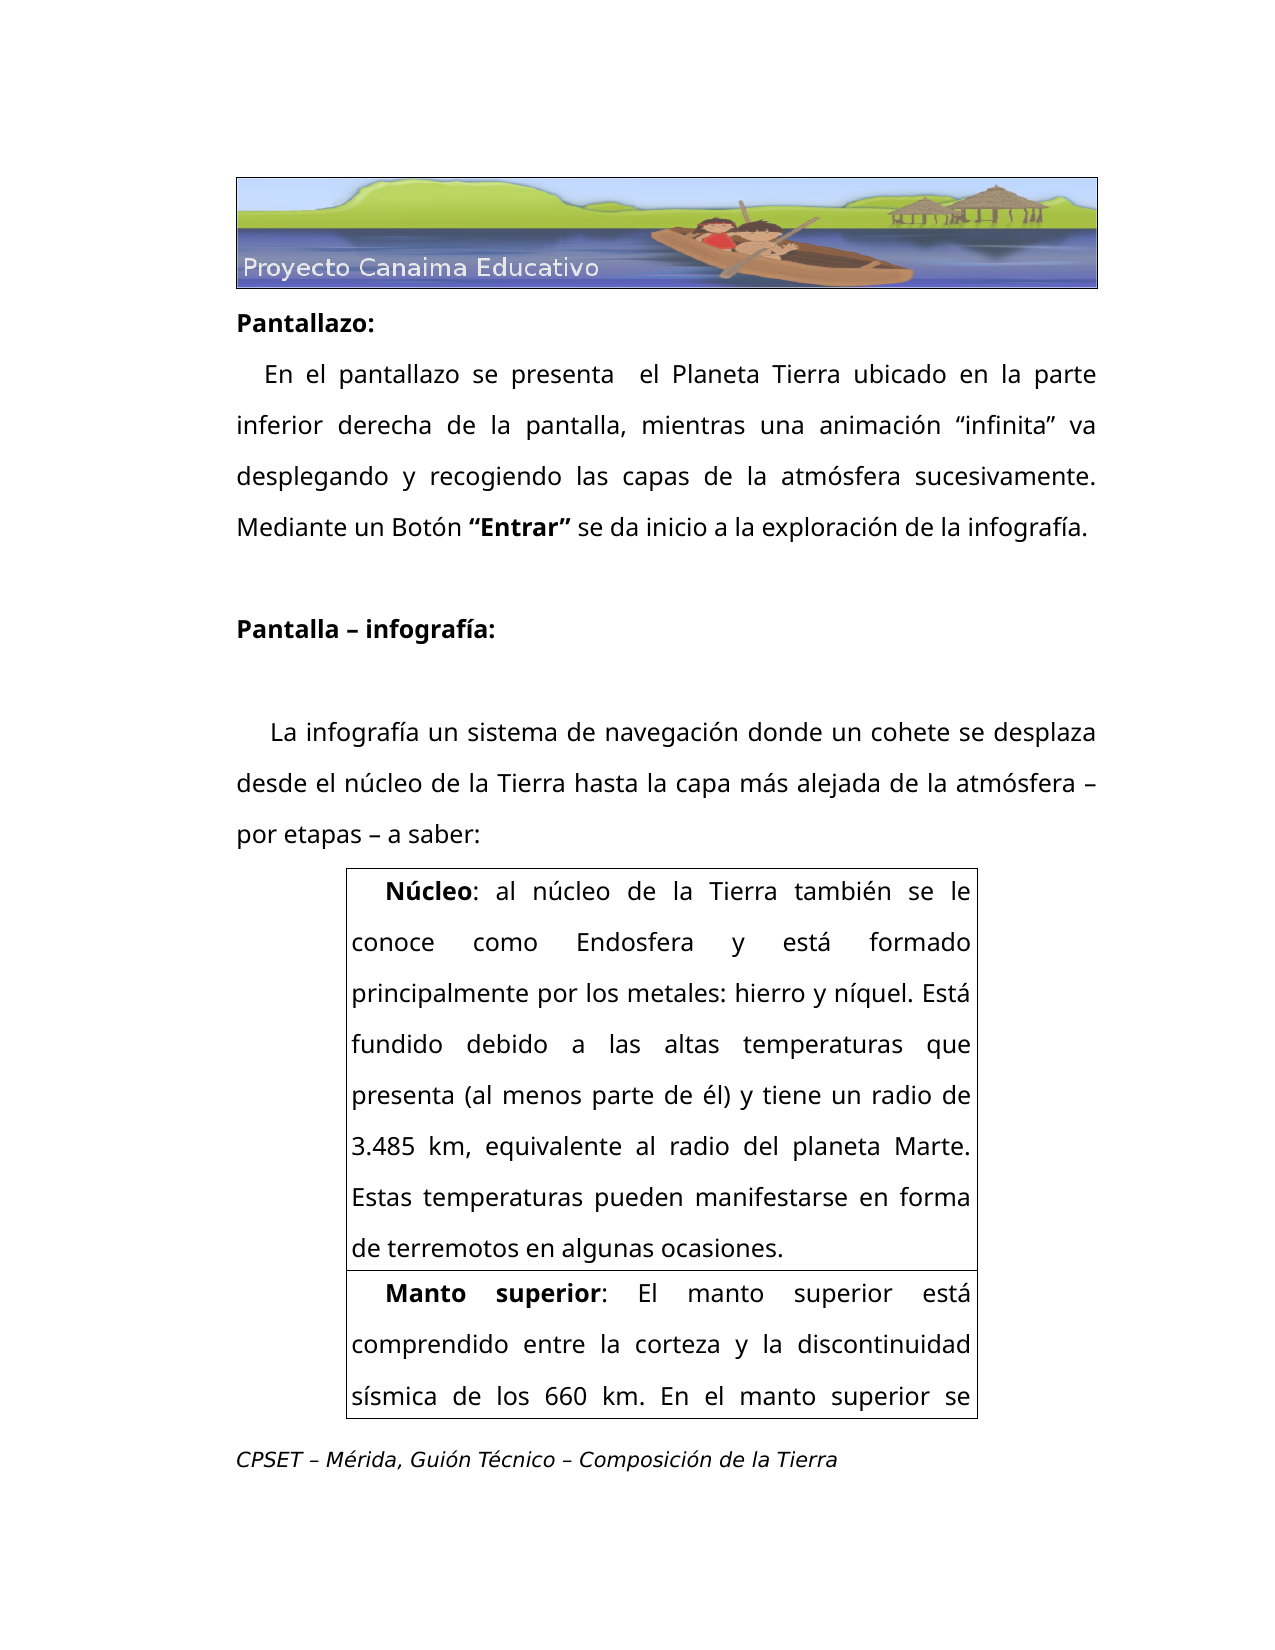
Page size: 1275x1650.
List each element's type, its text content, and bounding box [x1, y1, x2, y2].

text Pantallazo: [236, 289, 1098, 340]
text La infografía un sistema de navegación donde un cohete se desplaza desde el núcleo de la Tierra hasta la capa más alejada de la atmósfera – por etapas – a saber: [236, 714, 1098, 850]
text Pantalla – infografía: [236, 612, 1098, 646]
text En el pantallazo se presenta el Planeta Tierra ubicado en la parte inferior derecha de la pantalla, mientras una animación “infinita” va desplegando y recogiendo las capas de la atmósfera sucesivamente. Mediante un Botón “Entrar” se da inicio a la exploración de la infografía. [236, 357, 1098, 544]
table_header Núcleo: al núcleo de la Tierra también se le conoce como Endosfera y está formado principalmente por los metales: hierro y níquel. Está fundido debido a las altas temperaturas que presenta (al menos parte de él) y tiene un radio de 3.485 km, equivalente al radio del planeta Marte. Estas temperaturas pueden manifestarse en forma de terremotos en algunas ocasiones. [347, 869, 977, 1270]
picture [237, 178, 1097, 288]
table_cell Manto superior: El manto superior está comprendido entre la corteza y la discontinuidad sísmica de los 660 km. En el manto superior se [347, 1271, 977, 1418]
